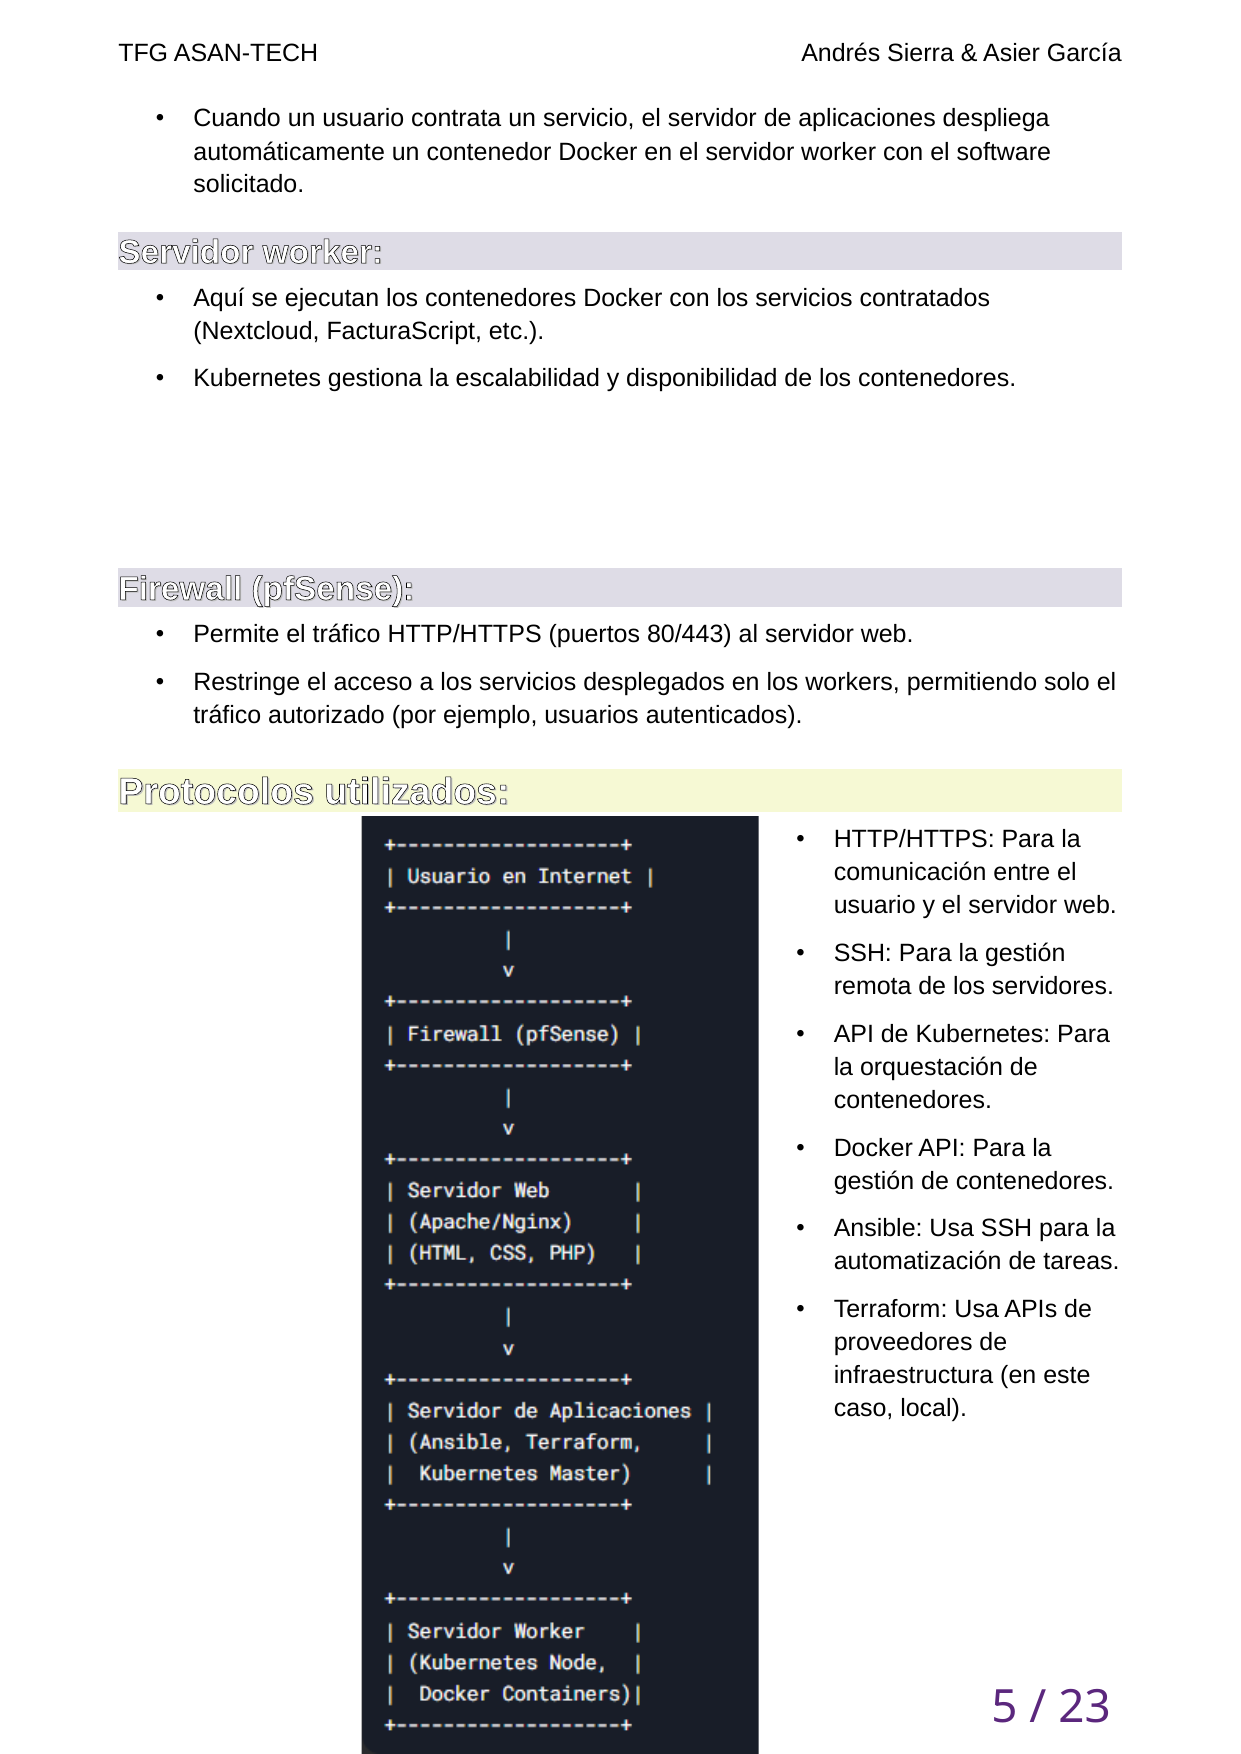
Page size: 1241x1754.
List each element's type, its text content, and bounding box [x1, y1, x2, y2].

list Ansible: Usa SSH para la automatización de tareas. [759, 1213, 1122, 1275]
list [156, 938, 361, 1000]
list Permite el tráfico HTTP/HTTPS (puertos 80/443) al servidor web. [156, 619, 1122, 648]
list [156, 824, 361, 919]
subtitle Servidor worker: [118, 232, 1122, 270]
list [156, 1213, 361, 1275]
list Terraform: Usa APIs de proveedores de infraestructura (en este caso, local). [759, 1294, 1122, 1422]
list Docker API: Para la gestión de contenedores. [759, 1132, 1122, 1194]
list HTTP/HTTPS: Para la comunicación entre el usuario y el servidor web. [759, 824, 1122, 919]
list [156, 1132, 361, 1194]
list Kubernetes gestiona la escalabilidad y disponibilidad de los contenedores. [156, 363, 1122, 392]
list [156, 1294, 361, 1422]
list [156, 1019, 361, 1114]
list Cuando un usuario contrata un servicio, el servidor de aplicaciones despliega automáticamente un contenedor Docker en el servidor worker con el software solicitado. [156, 103, 1122, 198]
list Aquí se ejecutan los contenedores Docker con los servicios contratados (Nextcloud, FacturaScript, etc.). [156, 283, 1122, 344]
list SSH: Para la gestión remota de los servidores. [759, 938, 1122, 1000]
subtitle Firewall (pfSense): [118, 568, 1122, 607]
picture [361, 816, 759, 1754]
list API de Kubernetes: Para la orquestación de contenedores. [759, 1019, 1122, 1114]
subtitle Protocolos utilizados: [118, 769, 1122, 812]
list Restringe el acceso a los servicios desplegados en los workers, permitiendo solo el tráfico autorizado (por ejemplo, usuarios autenticados). [156, 667, 1122, 729]
